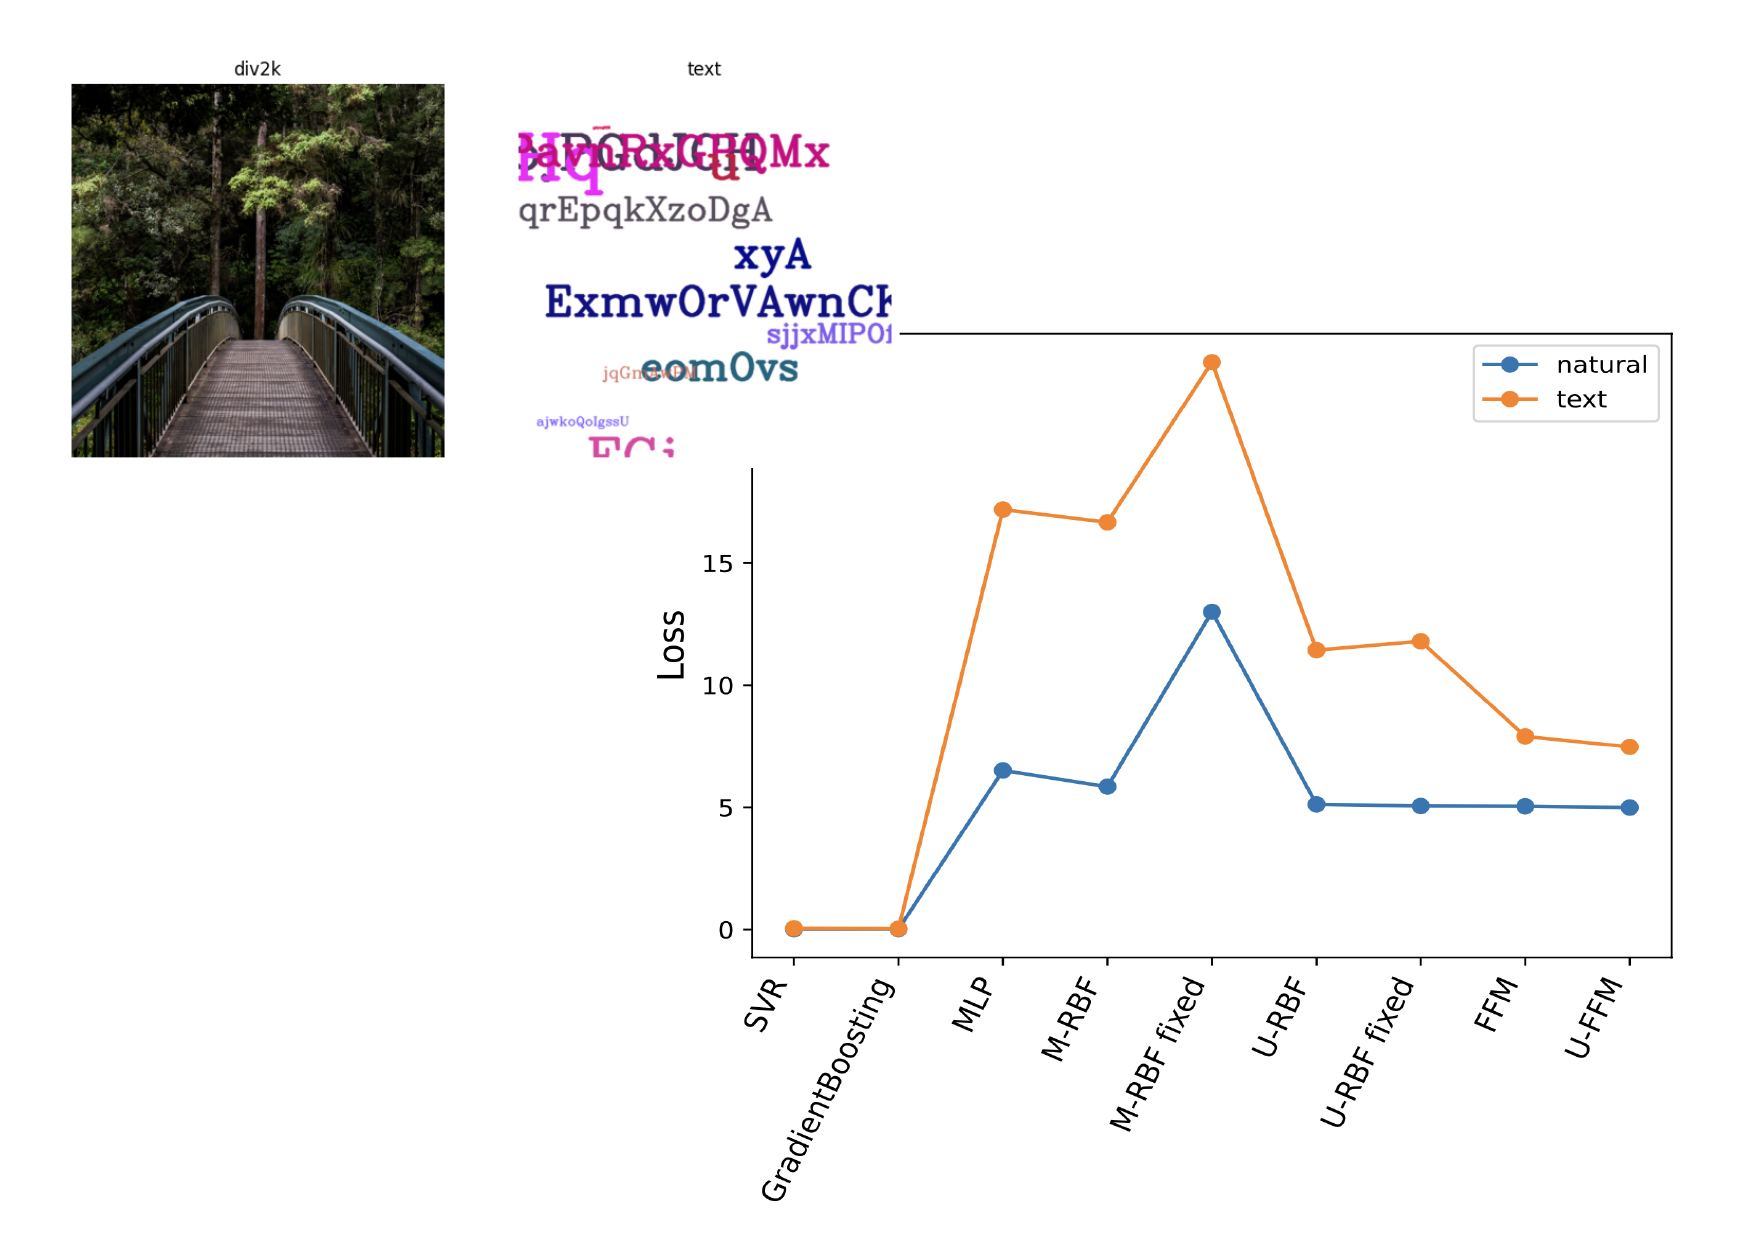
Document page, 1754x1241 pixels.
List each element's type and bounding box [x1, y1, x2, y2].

picture [61, 50, 1682, 1212]
